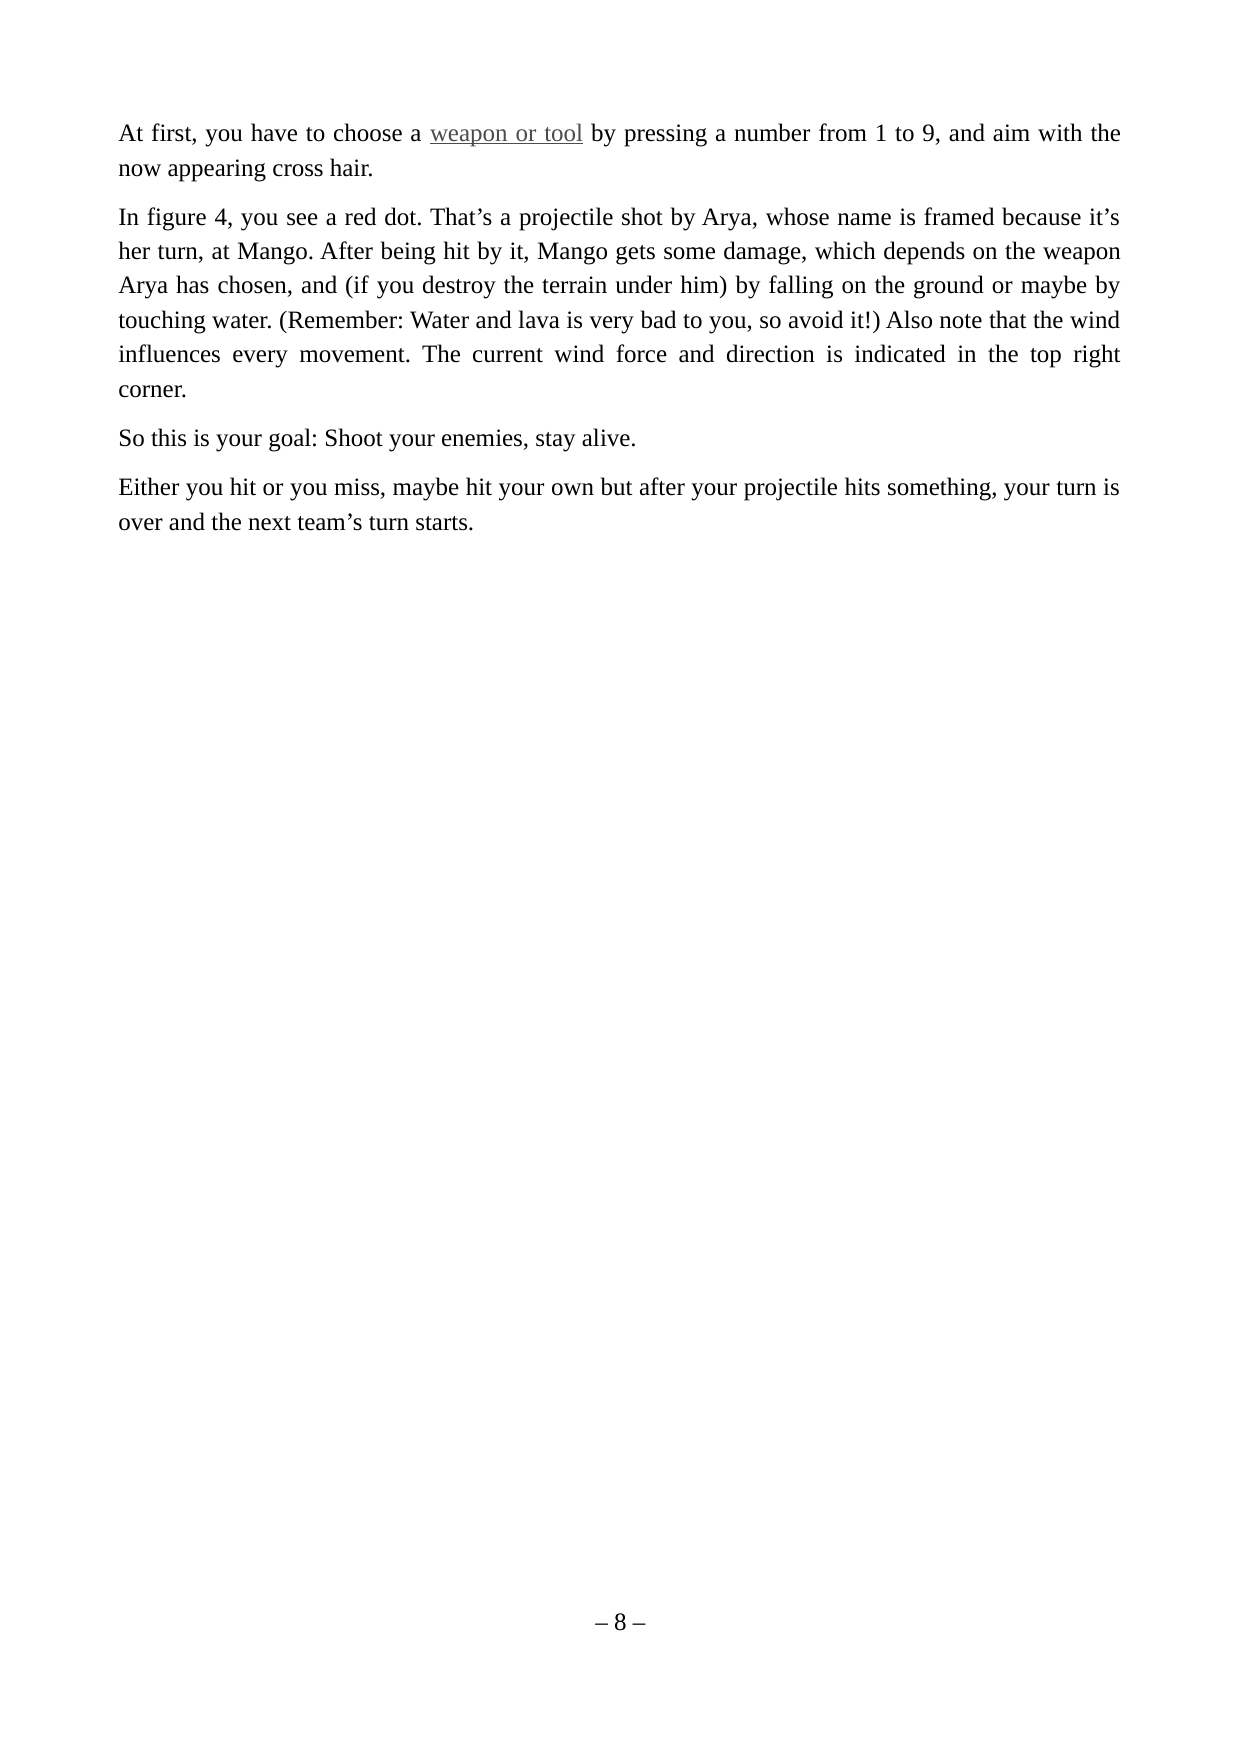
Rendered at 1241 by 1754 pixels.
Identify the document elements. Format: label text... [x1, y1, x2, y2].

text In figure 4, you see a red dot. That’s a projectile shot by Arya, whose name is framed because it’s her turn, at Mango. After being hit by it, Mango gets some damage, which depends on the weapon Arya has chosen, and (if you destroy the terrain under him) by falling on the ground or maybe by touching water. (Remember: Water and lava is very bad to you, so avoid it!) Also note that the wind influences every movement. The current wind force and direction is indicated in the top right corner. [118, 202, 1122, 403]
text Either you hit or you miss, maybe hit your own but after your projectile hits something, your turn is over and the next team’s turn starts. [118, 472, 1122, 535]
text At first, you have to choose a weapon or tool by pressing a number from 1 to 9, and aim with the now appearing cross hair. [118, 118, 1122, 181]
text So this is your goal: Shoot your enemies, stay alive. [118, 423, 1122, 452]
